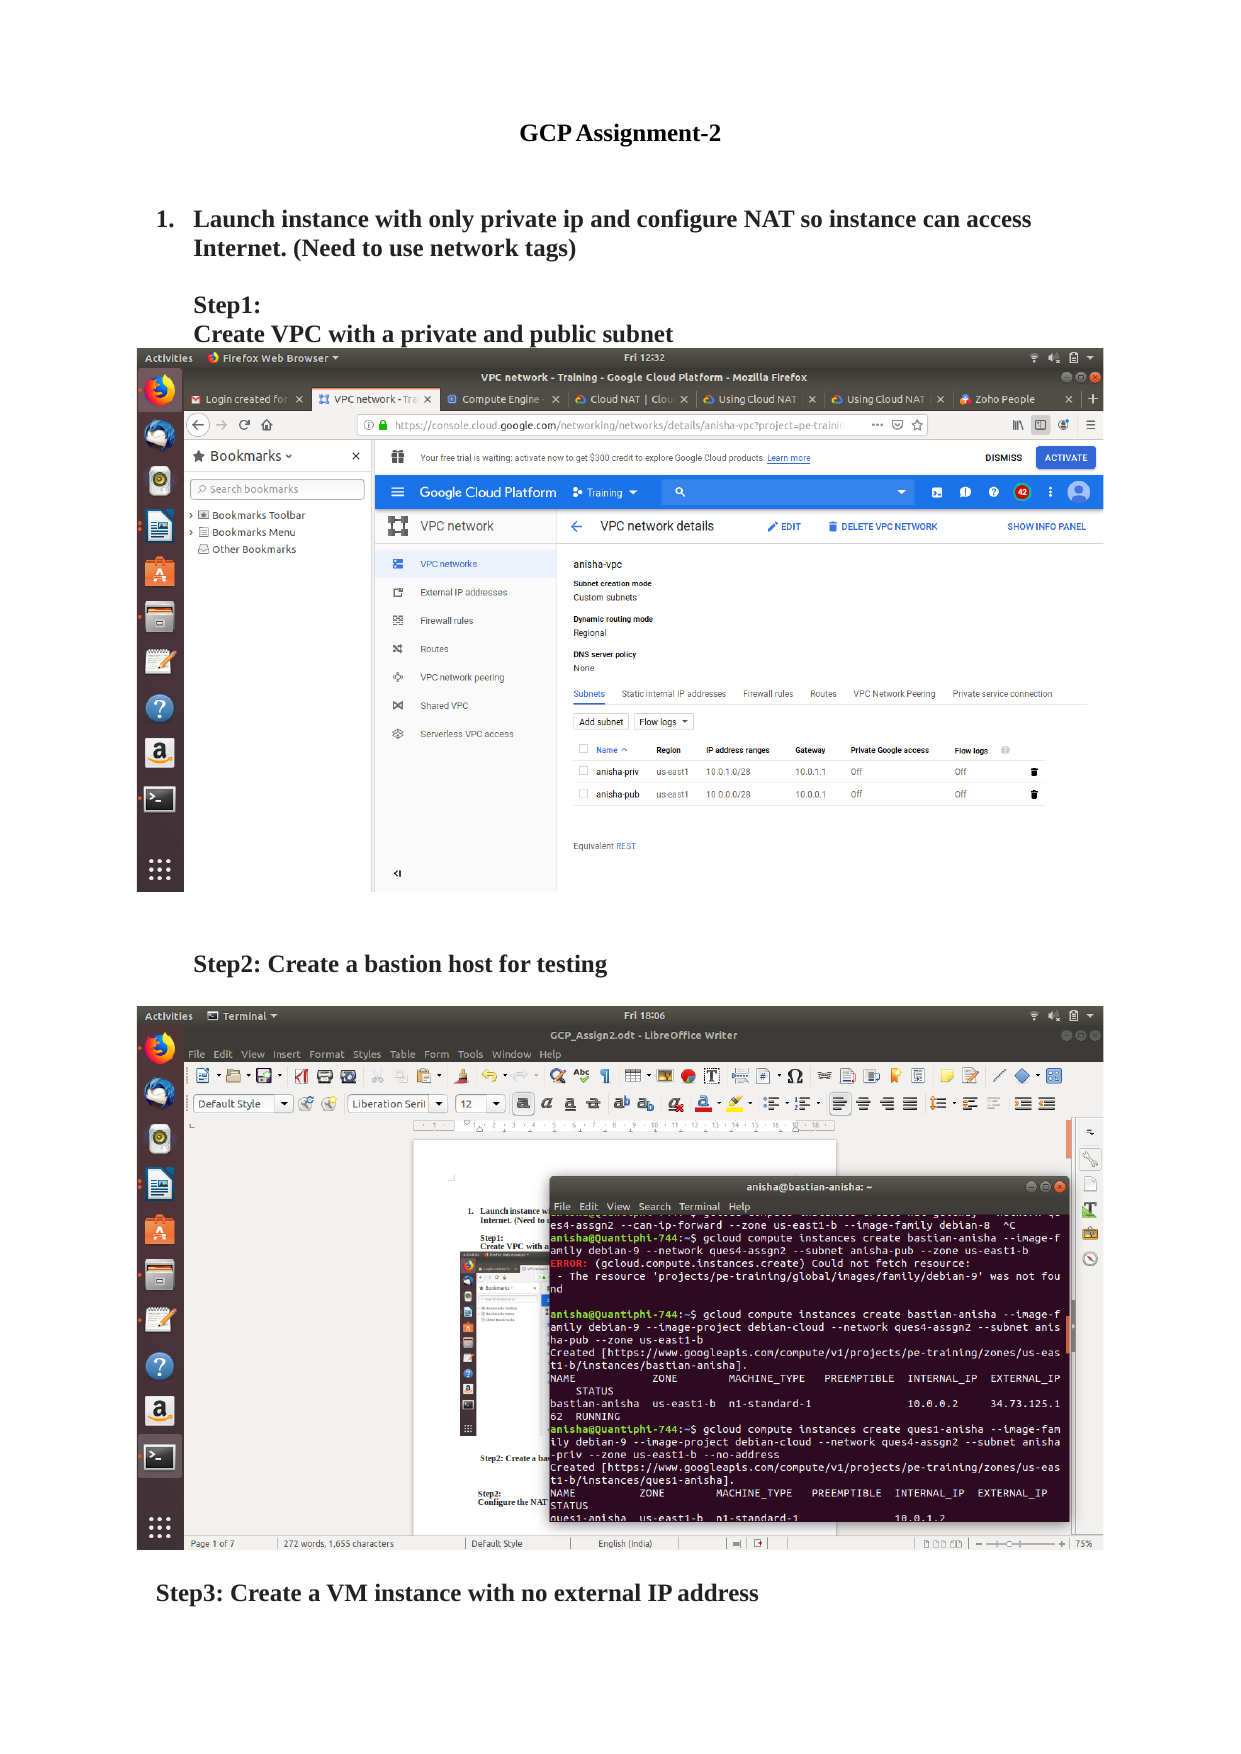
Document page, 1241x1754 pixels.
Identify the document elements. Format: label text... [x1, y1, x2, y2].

text GCP Assignment-2 [118, 118, 1122, 147]
picture [136, 348, 1104, 892]
text Create VPC with a private and public subnet [156, 319, 1122, 348]
text Step3: Create a VM instance with no external IP address [156, 1578, 1122, 1607]
text Step2: Create a bastion host for testing [156, 949, 1122, 978]
text Step1: [156, 291, 1122, 319]
list Launch instance with only private ip and configure NAT so instance can access Internet. (Need to use network tags) [156, 204, 1122, 262]
picture [136, 1006, 1104, 1550]
